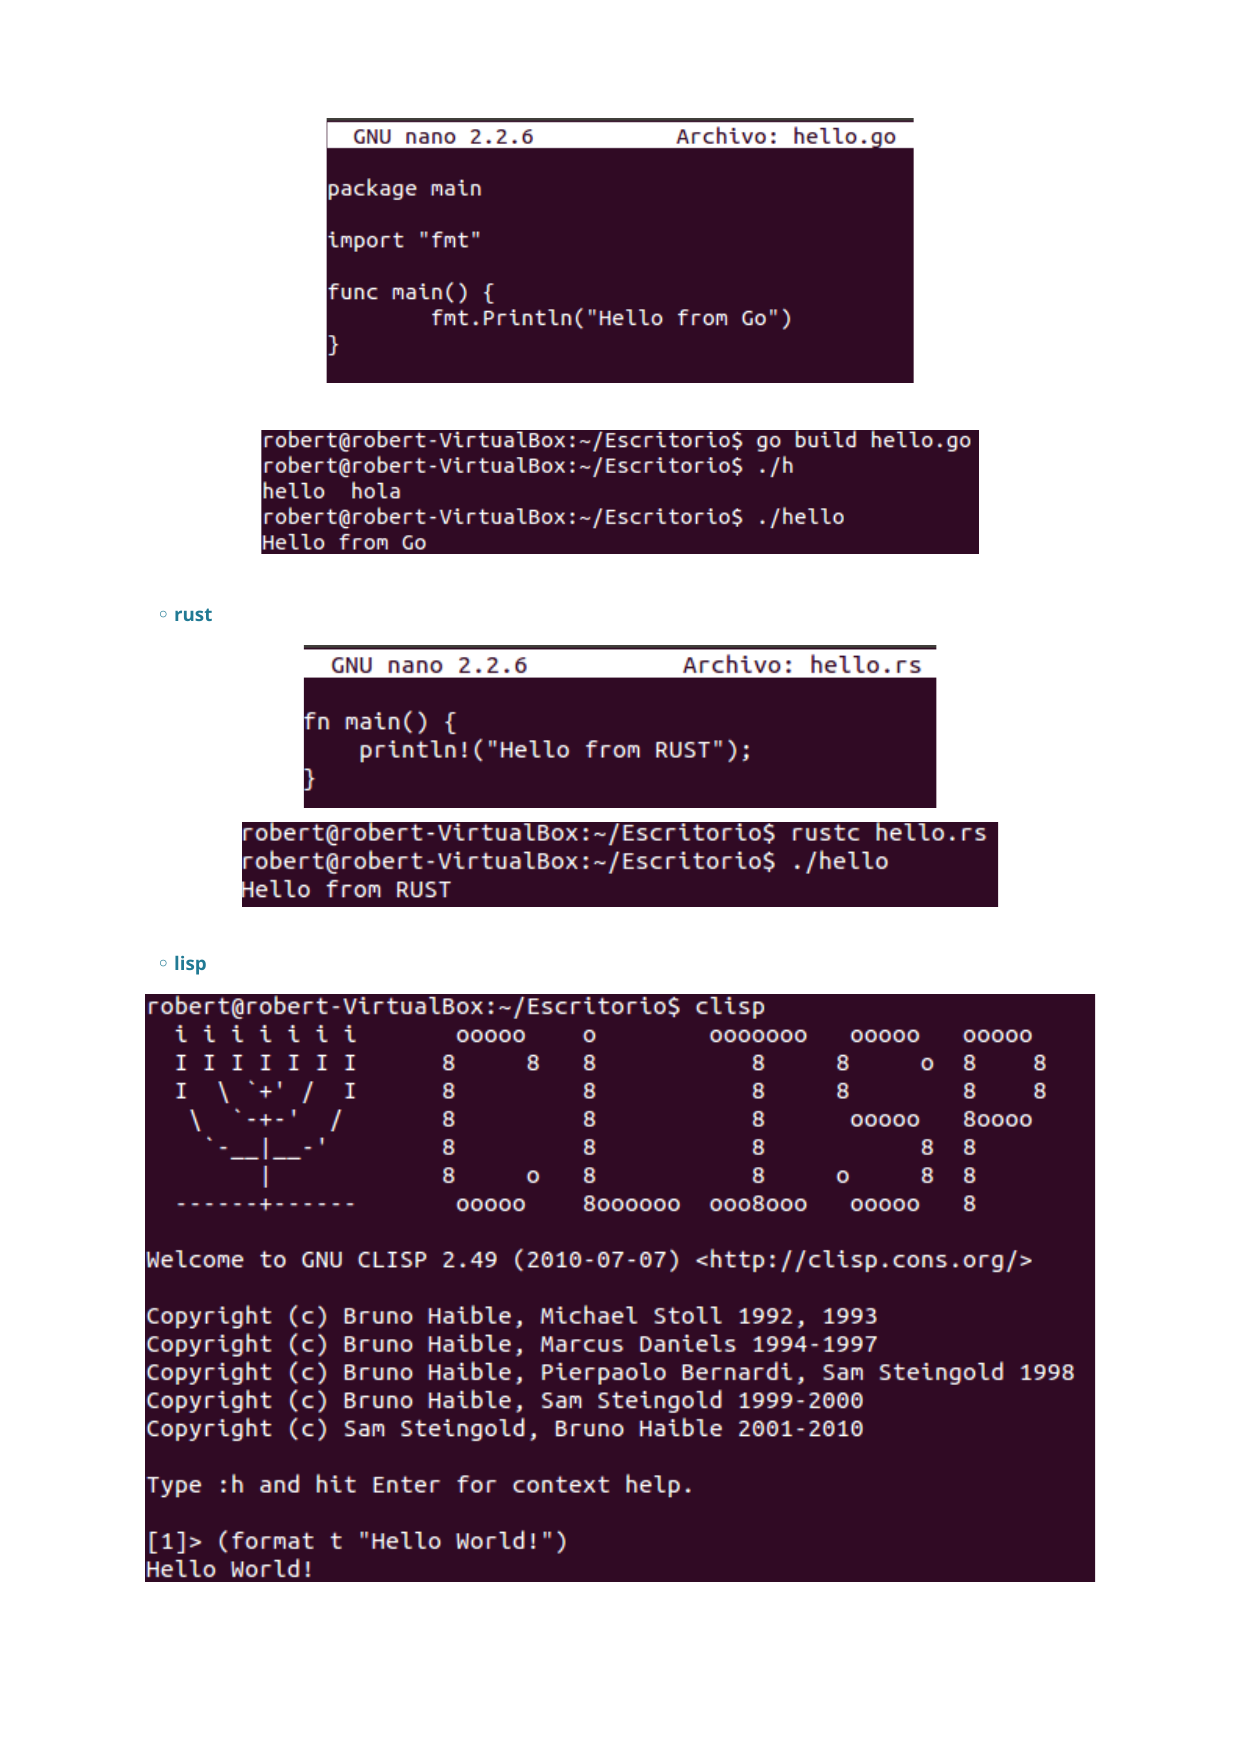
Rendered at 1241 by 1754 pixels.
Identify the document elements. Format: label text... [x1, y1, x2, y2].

text ◦ lisp [118, 951, 1122, 976]
picture [303, 645, 937, 808]
picture [326, 118, 914, 383]
picture [261, 430, 979, 554]
picture [242, 822, 999, 907]
picture [145, 994, 1096, 1582]
text ◦ rust [118, 601, 1122, 627]
